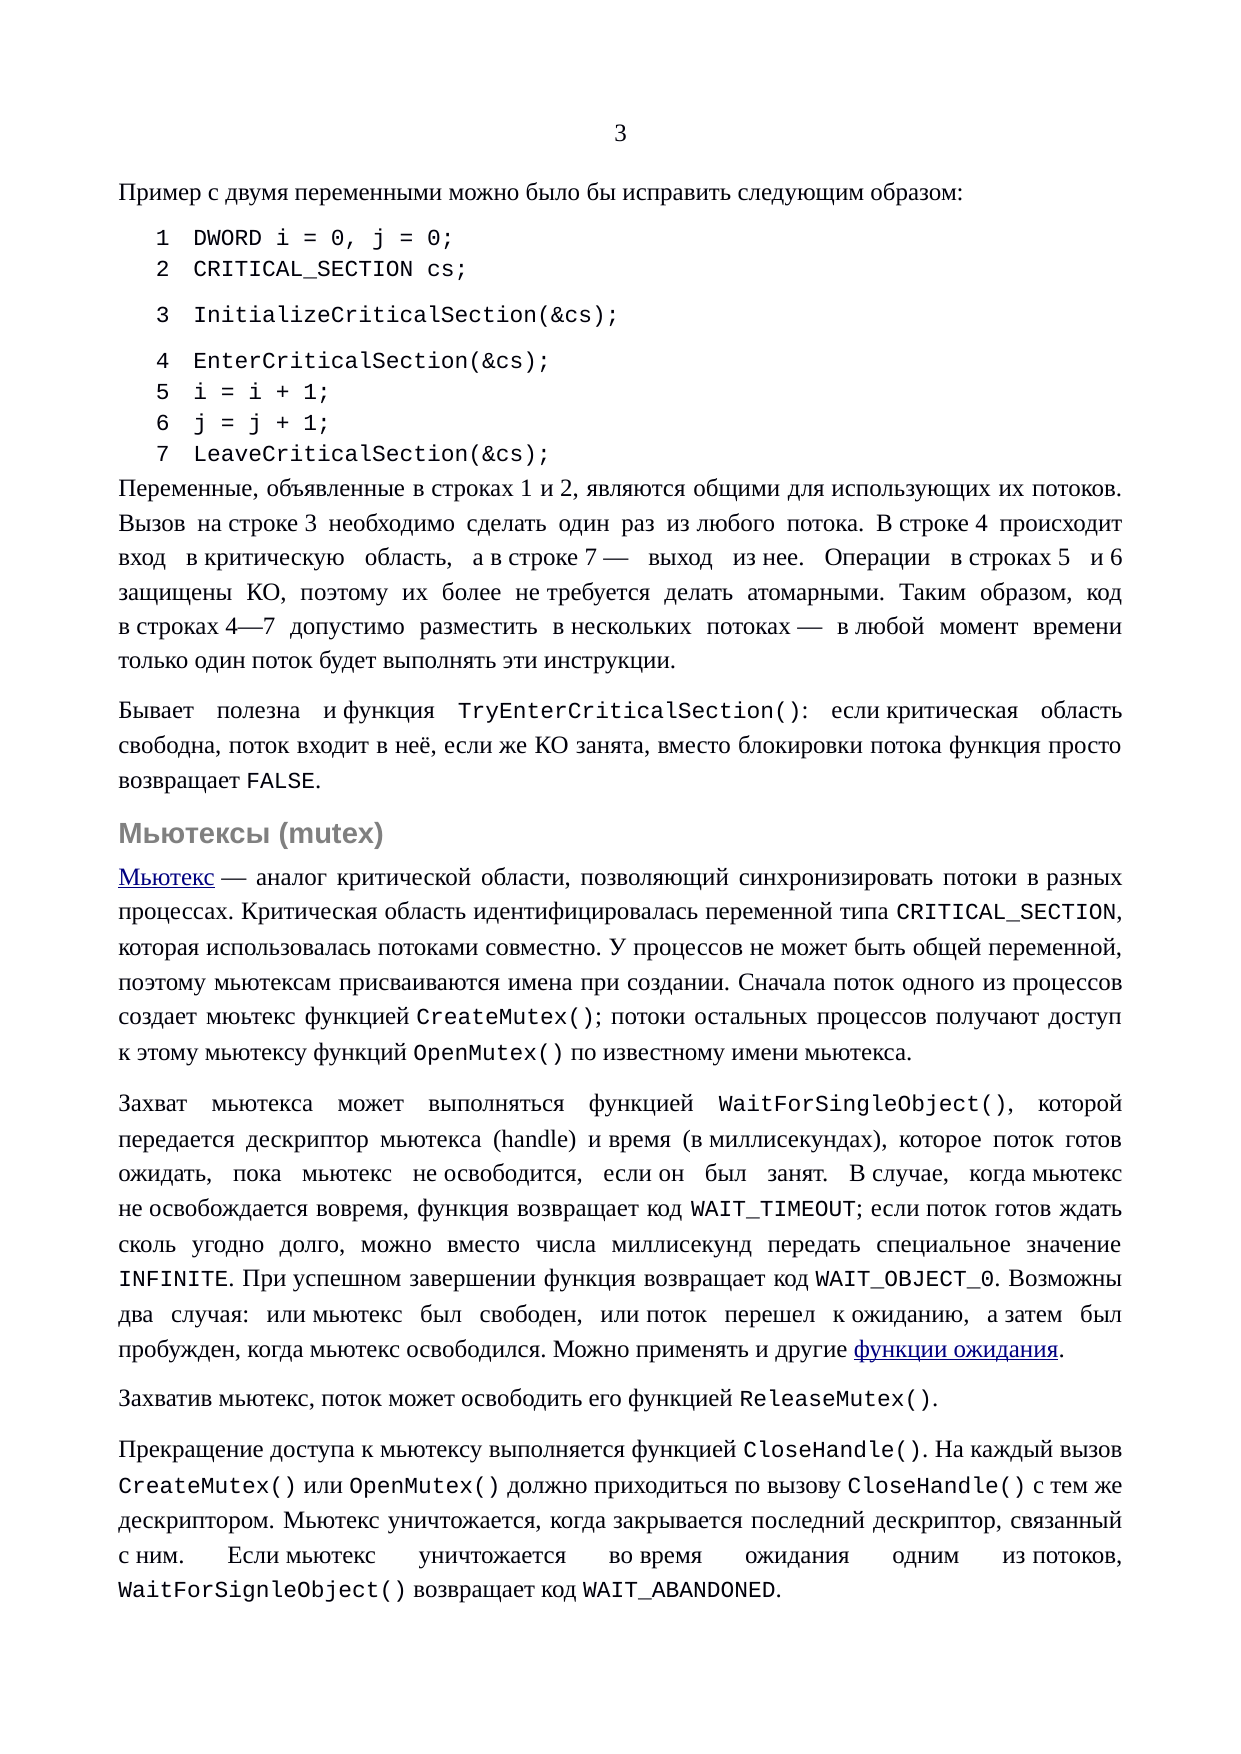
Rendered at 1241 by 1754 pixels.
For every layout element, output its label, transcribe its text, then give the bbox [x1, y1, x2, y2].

text Переменные, объявленные в строках 1 и 2, являются общими для использующих их потоков. Вызов на строке 3 необходимо сделать один раз из любого потока. В строке 4 происходит вход в критическую область, а в строке 7 — выход из нее. Операции в строках 5 и 6 защищены КО, поэтому их более не требуется делать атомарными. Таким образом, код в строках 4—7 допустимо разместить в нескольких потоках — в любой момент времени только один поток будет выполнять эти инструкции. [118, 473, 1122, 674]
subtitle Мьютексы (mutex) [118, 816, 1122, 849]
list EnterCriticalSection(&cs); [156, 349, 1122, 375]
list InitializeCriticalSection(&cs); [156, 303, 1122, 329]
text Пример с двумя переменными можно было бы исправить следующим образом: [118, 177, 1122, 206]
list DWORD i = 0, j = 0; [156, 226, 1122, 252]
list CRITICAL_SECTION cs; [156, 257, 1122, 283]
list j = j + 1; [156, 411, 1122, 437]
text Захватив мьютекс, поток может освободить его функцией ReleaseMutex(). [118, 1383, 1122, 1413]
text Прекращение доступа к мьютексу выполняется функцией CloseHandle(). На каждый вызов CreateMutex() или OpenMutex() должно приходиться по вызову CloseHandle() с тем же дескриптором. Мьютекс уничтожается, когда закрывается последний дескриптор, связанный с ним. Если мьютекс уничтожается во время ожидания одним из потоков, WaitForSignleObject() возвращает код WAIT_ABANDONED. [118, 1434, 1122, 1605]
text Бывает полезна и функция TryEnterCriticalSection(): если критическая область свободна, поток входит в неё, если же КО занята, вместо блокировки потока функция просто возвращает FALSE. [118, 695, 1122, 795]
text Мьютекс — аналог критической области, позволяющий синхронизировать потоки в разных процессах. Критическая область идентифицировалась переменной типа CRITICAL_SECTION, которая использовалась потоками совместно. У процессов не может быть общей переменной, поэтому мьютексам присваиваются имена при создании. Сначала поток одного из процессов создает мюьтекс функцией CreateMutex(); потоки остальных процессов получают доступ к этому мьютексу функций OpenMutex() по известному имени мьютекса. [118, 862, 1122, 1067]
text Захват мьютекса может выполняться функцией WaitForSingleObject(), которой передается дескриптор мьютекса (handle) и время (в миллисекундах), которое поток готов ожидать, пока мьютекс не освободится, если он был занят. В случае, когда мьютекс не освобождается вовремя, функция возвращает код WAIT_TIMEOUT; если поток готов ждать сколь угодно долго, можно вместо числа миллисекунд передать специальное значение INFINITE. При успешном завершении функция возвращает код WAIT_OBJECT_0. Возможны два случая: или мьютекс был свободен, или поток перешел к ожиданию, а затем был пробужден, когда мьютекс освободился. Можно применять и другие функции ожидания. [118, 1088, 1122, 1363]
list LeaveCriticalSection(&cs); [156, 442, 1122, 468]
list i = i + 1; [156, 380, 1122, 406]
